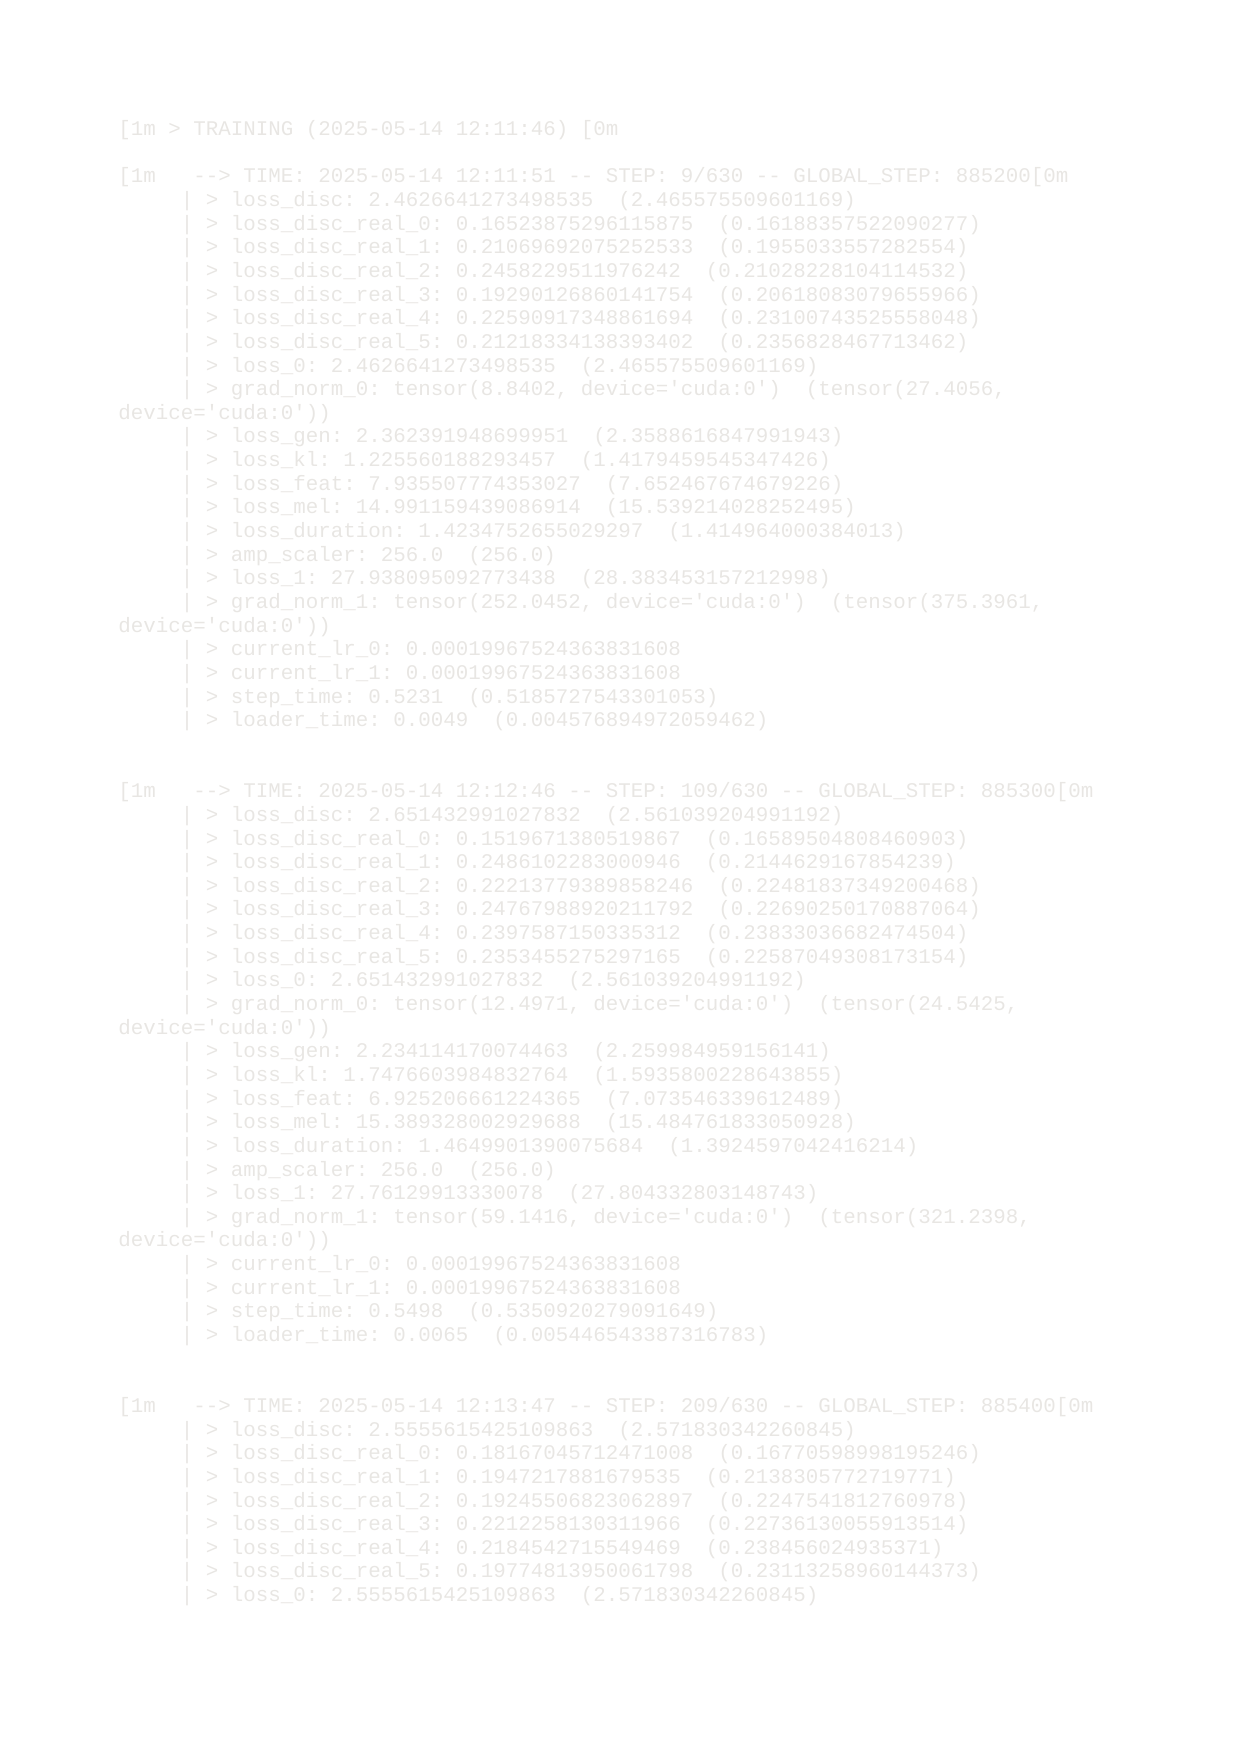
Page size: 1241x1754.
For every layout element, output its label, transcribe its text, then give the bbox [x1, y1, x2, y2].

text | > loss_feat: 7.935507774353027 (7.652467674679226) [118, 473, 1122, 496]
text | > loss_mel: 14.991159439086914 (15.539214028252495) [118, 496, 1122, 520]
text | > loss_feat: 6.925206661224365 (7.073546339612489) [118, 1088, 1122, 1111]
text | > loss_disc_real_4: 0.2397587150335312 (0.23833036682474504) [118, 922, 1122, 946]
text | > current_lr_1: 0.00019967524363831608 [118, 1277, 1122, 1300]
text | > loss_disc_real_3: 0.2212258130311966 (0.22736130055913514) [118, 1513, 1122, 1537]
text | > loader_time: 0.0065 (0.005446543387316783) [118, 1324, 1122, 1348]
text | > grad_norm_0: tensor(8.8402, device='cuda:0') (tensor(27.4056, device='cuda:0')) [118, 378, 1122, 426]
text | > loss_disc_real_0: 0.16523875296115875 (0.16188357522090277) [118, 213, 1122, 236]
text | > loss_disc_real_5: 0.2353455275297165 (0.22587049308173154) [118, 946, 1122, 969]
text | > loss_disc_real_3: 0.19290126860141754 (0.20618083079655966) [118, 284, 1122, 307]
text | > loss_kl: 1.7476603984832764 (1.5935800228643855) [118, 1064, 1122, 1088]
text | > loss_disc_real_2: 0.19245506823062897 (0.2247541812760978) [118, 1489, 1122, 1513]
text | > grad_norm_1: tensor(252.0452, device='cuda:0') (tensor(375.3961, device='cuda:0')) [118, 591, 1122, 638]
text | > loss_duration: 1.4649901390075684 (1.3924597042416214) [118, 1135, 1122, 1158]
text | > loss_disc_real_1: 0.1947217881679535 (0.2138305772719771) [118, 1466, 1122, 1489]
text | > loss_disc_real_5: 0.21218334138393402 (0.2356828467713462) [118, 331, 1122, 354]
text | > loss_disc_real_4: 0.22590917348861694 (0.23100743525558048) [118, 307, 1122, 331]
text | > loss_1: 27.76129913330078 (27.804332803148743) [118, 1182, 1122, 1206]
text | > loss_kl: 1.225560188293457 (1.4179459545347426) [118, 449, 1122, 473]
text | > loss_gen: 2.362391948699951 (2.3588616847991943) [118, 426, 1122, 449]
text | > loss_1: 27.938095092773438 (28.383453157212998) [118, 567, 1122, 591]
text | > current_lr_0: 0.00019967524363831608 [118, 1253, 1122, 1277]
text | > grad_norm_0: tensor(12.4971, device='cuda:0') (tensor(24.5425, device='cuda:0')) [118, 993, 1122, 1040]
text | > loss_disc: 2.4626641273498535 (2.465575509601169) [118, 189, 1122, 213]
text | > loss_disc_real_0: 0.1519671380519867 (0.16589504808460903) [118, 827, 1122, 851]
text | > loss_disc_real_2: 0.22213779389858246 (0.22481837349200468) [118, 875, 1122, 898]
text | > loss_0: 2.4626641273498535 (2.465575509601169) [118, 354, 1122, 378]
text | > loss_disc: 2.651432991027832 (2.561039204991192) [118, 804, 1122, 827]
text | > amp_scaler: 256.0 (256.0) [118, 1158, 1122, 1182]
text [1m --> TIME: 2025-05-14 12:12:46 -- STEP: 109/630 -- GLOBAL_STEP: 885300[0m [118, 780, 1122, 804]
text [1m > TRAINING (2025-05-14 12:11:46) [0m [118, 118, 1122, 142]
text | > current_lr_0: 0.00019967524363831608 [118, 638, 1122, 662]
text | > loss_disc: 2.5555615425109863 (2.571830342260845) [118, 1419, 1122, 1442]
text | > loss_disc_real_1: 0.21069692075252533 (0.1955033557282554) [118, 236, 1122, 260]
text | > loss_disc_real_1: 0.2486102283000946 (0.2144629167854239) [118, 851, 1122, 875]
text | > loss_mel: 15.389328002929688 (15.484761833050928) [118, 1111, 1122, 1135]
text | > loss_disc_real_4: 0.2184542715549469 (0.238456024935371) [118, 1537, 1122, 1561]
text [1m --> TIME: 2025-05-14 12:11:51 -- STEP: 9/630 -- GLOBAL_STEP: 885200[0m [118, 165, 1122, 189]
text | > loss_disc_real_2: 0.2458229511976242 (0.21028228104114532) [118, 260, 1122, 284]
text | > loss_duration: 1.4234752655029297 (1.414964000384013) [118, 520, 1122, 544]
text | > step_time: 0.5498 (0.5350920279091649) [118, 1300, 1122, 1324]
text | > loss_0: 2.651432991027832 (2.561039204991192) [118, 969, 1122, 993]
text | > loss_disc_real_3: 0.24767988920211792 (0.22690250170887064) [118, 898, 1122, 922]
text | > loader_time: 0.0049 (0.004576894972059462) [118, 709, 1122, 733]
text | > loss_gen: 2.234114170074463 (2.259984959156141) [118, 1040, 1122, 1064]
text | > current_lr_1: 0.00019967524363831608 [118, 662, 1122, 686]
text | > step_time: 0.5231 (0.5185727543301053) [118, 686, 1122, 709]
text | > loss_disc_real_0: 0.18167045712471008 (0.16770598998195246) [118, 1442, 1122, 1466]
text | > amp_scaler: 256.0 (256.0) [118, 544, 1122, 567]
text | > grad_norm_1: tensor(59.1416, device='cuda:0') (tensor(321.2398, device='cuda:0')) [118, 1206, 1122, 1253]
text | > loss_disc_real_5: 0.19774813950061798 (0.23113258960144373) [118, 1561, 1122, 1584]
text [1m --> TIME: 2025-05-14 12:13:47 -- STEP: 209/630 -- GLOBAL_STEP: 885400[0m [118, 1395, 1122, 1419]
text | > loss_0: 2.5555615425109863 (2.571830342260845) [118, 1584, 1122, 1608]
